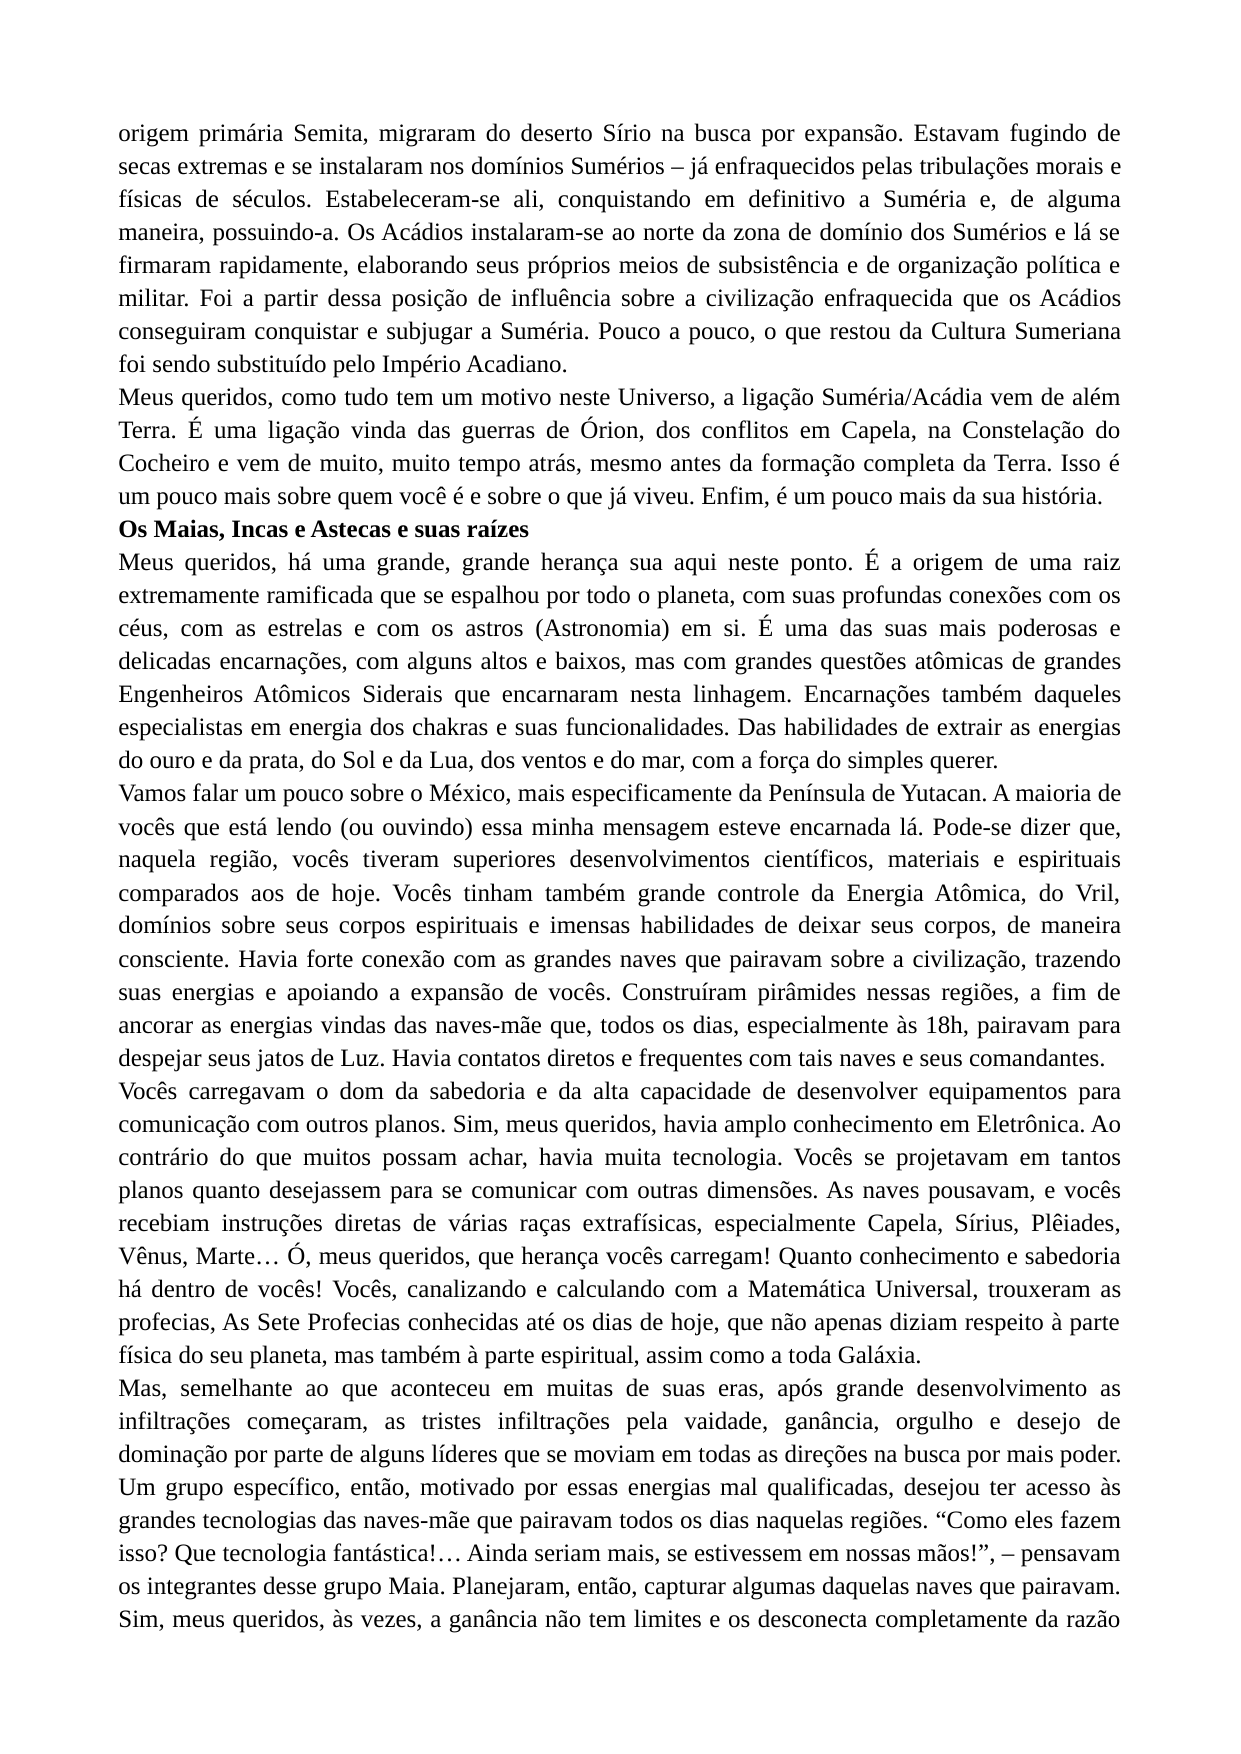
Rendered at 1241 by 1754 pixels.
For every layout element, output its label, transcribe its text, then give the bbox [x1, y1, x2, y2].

text Os Maias, Incas e Astecas e suas raízes [118, 514, 1122, 543]
text origem primária Semita, migraram do deserto Sírio na busca por expansão. Estavam fugindo de secas extremas e se instalaram nos domínios Sumérios – já enfraquecidos pelas tribulações morais e físicas de séculos. Estabeleceram-se ali, conquistando em definitivo a Suméria e, de alguma maneira, possuindo-a. Os Acádios instalaram-se ao norte da zona de domínio dos Sumérios e lá se firmaram rapidamente, elaborando seus próprios meios de subsistência e de organização política e militar. Foi a partir dessa posição de influência sobre a civilização enfraquecida que os Acádios conseguiram conquistar e subjugar a Suméria. Pouco a pouco, o que restou da Cultura Sumeriana foi sendo substituído pelo Império Acadiano. [118, 118, 1122, 378]
text Meus queridos, como tudo tem um motivo neste Universo, a ligação Suméria/Acádia vem de além Terra. É uma ligação vinda das guerras de Órion, dos conflitos em Capela, na Constelação do Cocheiro e vem de muito, muito tempo atrás, mesmo antes da formação completa da Terra. Isso é um pouco mais sobre quem você é e sobre o que já viveu. Enfim, é um pouco mais da sua história. [118, 382, 1122, 510]
text Meus queridos, há uma grande, grande herança sua aqui neste ponto. É a origem de uma raiz extremamente ramificada que se espalhou por todo o planeta, com suas profundas conexões com os céus, com as estrelas e com os astros (Astronomia) em si. É uma das suas mais poderosas e delicadas encarnações, com alguns altos e baixos, mas com grandes questões atômicas de grandes Engenheiros Atômicos Siderais que encarnaram nesta linhagem. Encarnações também daqueles especialistas em energia dos chakras e suas funcionalidades. Das habilidades de extrair as energias do ouro e da prata, do Sol e da Lua, dos ventos e do mar, com a força do simples querer. [118, 547, 1122, 774]
text Vamos falar um pouco sobre o México, mais especificamente da Península de Yutacan. A maioria de vocês que está lendo (ou ouvindo) essa minha mensagem esteve encarnada lá. Pode-se dizer que, naquela região, vocês tiveram superiores desenvolvimentos científicos, materiais e espirituais comparados aos de hoje. Vocês tinham também grande controle da Energia Atômica, do Vril, domínios sobre seus corpos espirituais e imensas habilidades de deixar seus corpos, de maneira consciente. Havia forte conexão com as grandes naves que pairavam sobre a civilização, trazendo suas energias e apoiando a expansão de vocês. Construíram pirâmides nessas regiões, a fim de ancorar as energias vindas das naves-mãe que, todos os dias, especialmente às 18h, pairavam para despejar seus jatos de Luz. Havia contatos diretos e frequentes com tais naves e seus comandantes. [118, 778, 1122, 1071]
text Vocês carregavam o dom da sabedoria e da alta capacidade de desenvolver equipamentos para comunicação com outros planos. Sim, meus queridos, havia amplo conhecimento em Eletrônica. Ao contrário do que muitos possam achar, havia muita tecnologia. Vocês se projetavam em tantos planos quanto desejassem para se comunicar com outras dimensões. As naves pousavam, e vocês recebiam instruções diretas de várias raças extrafísicas, especialmente Capela, Sírius, Plêiades, Vênus, Marte… Ó, meus queridos, que herança vocês carregam! Quanto conhecimento e sabedoria há dentro de vocês! Vocês, canalizando e calculando com a Matemática Universal, trouxeram as profecias, As Sete Profecias conhecidas até os dias de hoje, que não apenas diziam respeito à parte física do seu planeta, mas também à parte espiritual, assim como a toda Galáxia. [118, 1076, 1122, 1369]
text Mas, semelhante ao que aconteceu em muitas de suas eras, após grande desenvolvimento as infiltrações começaram, as tristes infiltrações pela vaidade, ganância, orgulho e desejo de dominação por parte de alguns líderes que se moviam em todas as direções na busca por mais poder. Um grupo específico, então, motivado por essas energias mal qualificadas, desejou ter acesso às grandes tecnologias das naves-mãe que pairavam todos os dias naquelas regiões. “Como eles fazem isso? Que tecnologia fantástica!… Ainda seriam mais, se estivessem em nossas mãos!”, – pensavam os integrantes desse grupo Maia. Planejaram, então, capturar algumas daquelas naves que pairavam. Sim, meus queridos, às vezes, a ganância não tem limites e os desconecta completamente da razão [118, 1373, 1122, 1633]
